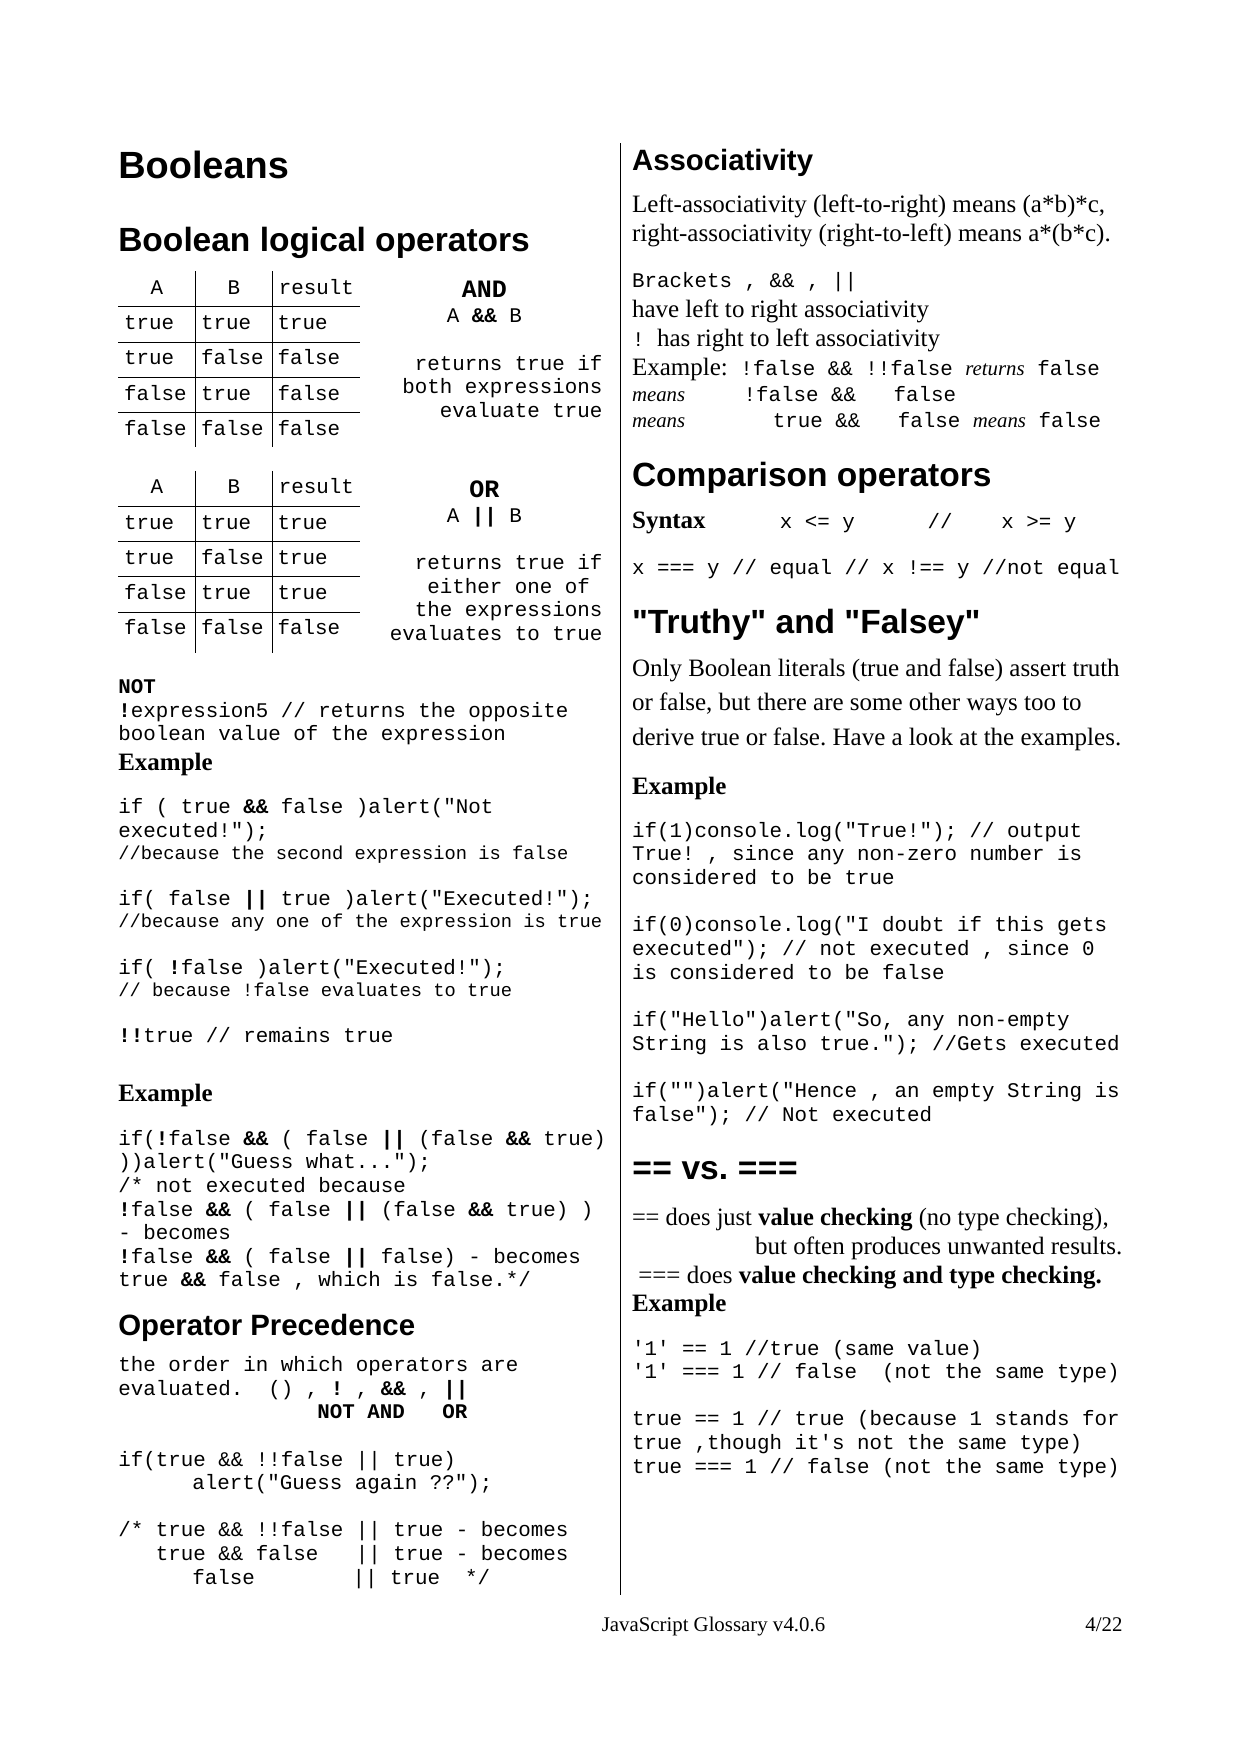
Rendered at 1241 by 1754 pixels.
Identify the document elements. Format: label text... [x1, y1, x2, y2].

text === does value checking and type checking. [632, 1260, 1122, 1288]
table_cell true [118, 343, 195, 377]
text false || true */ [118, 1567, 608, 1590]
table_cell false [273, 613, 360, 652]
subtitle Comparison operators [632, 454, 1122, 493]
text /* not executed because [118, 1175, 608, 1198]
subtitle Boolean logical operators [118, 220, 608, 259]
text //because any one of the expression is true [118, 912, 608, 933]
text Example [118, 747, 608, 776]
table_cell false [118, 378, 195, 412]
text // because !false evaluates to true [118, 981, 608, 1002]
text have left to right associativity [632, 294, 1122, 323]
subtitle Booleans [118, 143, 608, 187]
table_cell false [273, 413, 360, 447]
text alert("Guess again ??"); [118, 1472, 608, 1496]
table_cell false [118, 613, 195, 652]
text true == 1 // true (because 1 stands for true ,though it's not the same type) [632, 1408, 1122, 1456]
table_cell false [196, 343, 272, 377]
text if( !false )alert("Executed!"); [118, 957, 608, 981]
text if(true && !!false || true) [118, 1448, 608, 1472]
text if(0)console.log("I doubt if this gets executed"); // not executed , since 0 is considered to be false [632, 914, 1122, 985]
table_header result [273, 271, 360, 306]
text x === y // equal // x !== y //not equal [632, 557, 1122, 581]
subtitle == vs. === [632, 1148, 1122, 1190]
text NOT AND OR [118, 1401, 608, 1425]
table_cell false [273, 378, 360, 412]
text means true && false means false [632, 408, 1122, 433]
table_header B [196, 271, 272, 306]
text means !false && false [632, 382, 1122, 408]
text !false && ( false || false) - becomes [118, 1246, 608, 1269]
text but often produces unwanted results. [632, 1231, 1122, 1260]
text ! has right to left associativity [632, 323, 1122, 352]
text if("Hello")alert("So, any non-empty String is also true."); //Gets executed [632, 1009, 1122, 1056]
text Left-associativity (left-to-right) means (a*b)*c, right-associativity (right-to-left) means a*(b*c). [632, 189, 1122, 247]
text '1' == 1 //true (same value) [632, 1337, 1122, 1361]
text == does just value checking (no type checking), [632, 1202, 1122, 1231]
table_cell true [118, 542, 195, 576]
table_cell false [118, 577, 195, 612]
table_header OR A || B returns true if either one of the expressions evaluates to true [360, 471, 608, 652]
text true && false , which is false.*/ [118, 1269, 608, 1293]
text !expression5 // returns the opposite boolean value of the expression [118, 700, 608, 747]
text Only Boolean literals (true and false) assert truth or false, but there are some other ways too to derive true or false. Have a look at the examples. [632, 653, 1122, 750]
table_header AND A && B returns true if both expressions evaluate true [360, 271, 608, 447]
text if(!false && ( false || (false && true) ))alert("Guess what..."); [118, 1128, 608, 1175]
table_cell true [273, 507, 360, 541]
table_header A [118, 471, 195, 506]
table_cell true [196, 507, 272, 541]
text if( false || true )alert("Executed!"); [118, 888, 608, 912]
table_cell true [273, 542, 360, 576]
text /* true && !!false || true - becomes [118, 1519, 608, 1543]
text Example: !false && !!false returns false [632, 352, 1122, 382]
table_cell true [273, 577, 360, 612]
text if ( true && false )alert("Not executed!"); [118, 796, 608, 843]
text NOT [118, 676, 608, 700]
table_cell false [196, 613, 272, 652]
table_cell false [273, 343, 360, 377]
text Brackets , && , || [632, 271, 1122, 294]
subtitle Associativity [632, 143, 1122, 177]
table_header A [118, 271, 195, 306]
table_cell false [118, 413, 195, 447]
text Example [632, 771, 1122, 799]
table_cell true [196, 378, 272, 412]
table_cell false [196, 542, 272, 576]
text if(1)console.log("True!"); // output True! , since any non-zero number is considered to be true [632, 820, 1122, 891]
text if("")alert("Hence , an empty String is false"); // Not executed [632, 1080, 1122, 1127]
table_cell true [196, 307, 272, 342]
text true && false || true - becomes [118, 1543, 608, 1567]
text '1' === 1 // false (not the same type) [632, 1361, 1122, 1385]
text true === 1 // false (not the same type) [632, 1456, 1122, 1479]
table_cell true [118, 507, 195, 541]
table_cell true [118, 307, 195, 342]
text !!true // remains true [118, 1025, 608, 1049]
table_cell false [196, 413, 272, 447]
text Example [118, 1078, 608, 1107]
table_header B [196, 471, 272, 506]
text the order in which operators are evaluated. () , ! , && , || [118, 1354, 608, 1401]
subtitle "Truthy" and "Falsey" [632, 602, 1122, 640]
table_cell true [196, 577, 272, 612]
text !false && ( false || (false && true) ) - becomes [118, 1198, 608, 1246]
table_header result [273, 471, 360, 506]
text Syntax x <= y // x >= y [632, 506, 1122, 536]
text Example [632, 1288, 1122, 1317]
table_cell true [273, 307, 360, 342]
subtitle Operator Precedence [118, 1308, 608, 1341]
text //because the second expression is false [118, 843, 608, 865]
